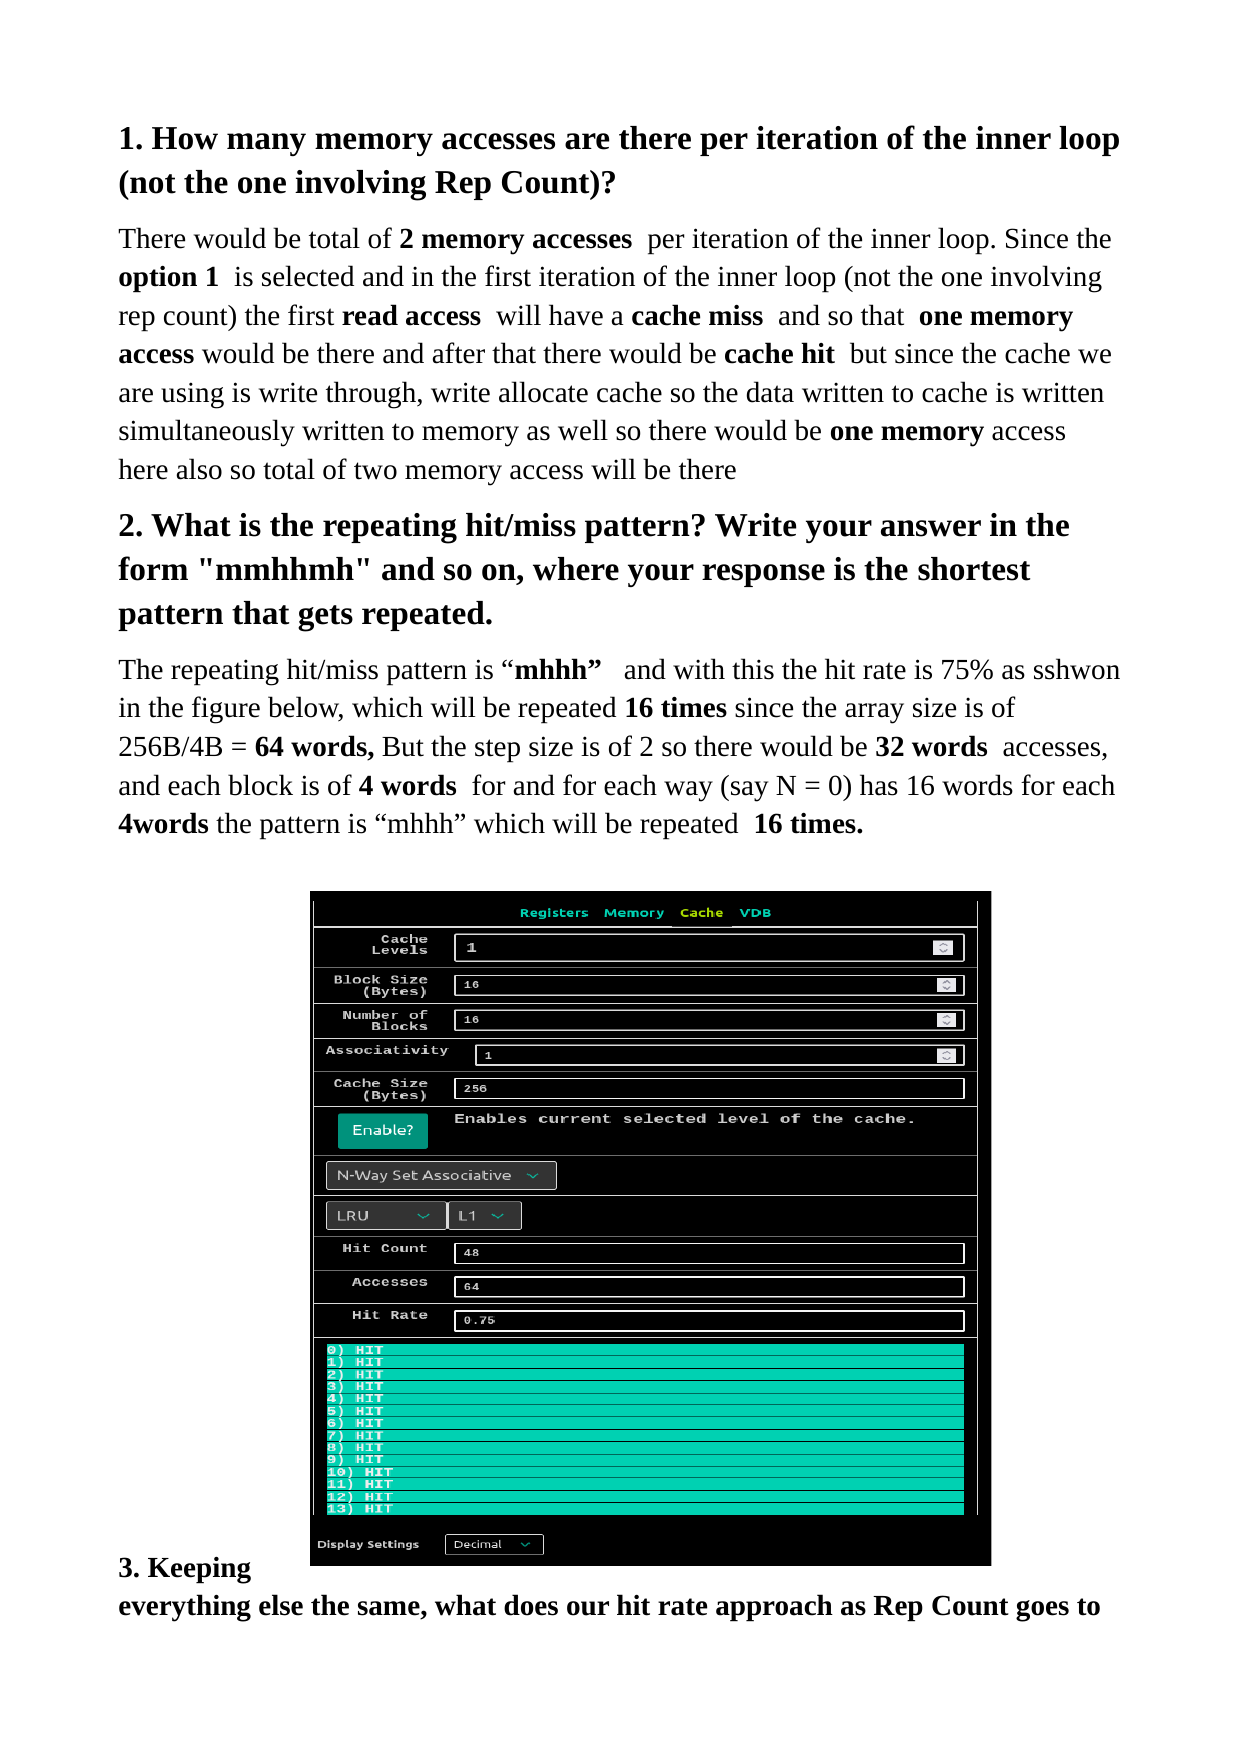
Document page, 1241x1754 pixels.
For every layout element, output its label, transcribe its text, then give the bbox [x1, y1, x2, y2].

text The repeating hit/miss pattern is “mhhh” and with this the hit rate is 75% as sshwon in the figure below, which will be repeated 16 times since the array size is of 256B/4B = 64 words, But the step size is of 2 so there would be 32 words accesses, and each block is of 4 words for and for each way (say N = 0) has 16 words for each 4words the pattern is “mhhh” which will be repeated 16 times. [118, 652, 1122, 840]
text There would be total of 2 memory accesses per iteration of the inner loop. Since the option 1 is selected and in the first iteration of the inner loop (not the one involving rep count) the first read access will have a cache miss and so that one memory access would be there and after that there would be cache hit but since the cache we are using is write through, write allocate cache so the data written to cache is written simultaneously written to memory as well so there would be one memory access here also so total of two memory access will be there [118, 221, 1122, 486]
text 1. How many memory accesses are there per iteration of the inner loop (not the one involving Rep Count)? [118, 118, 1122, 201]
picture [310, 891, 992, 1566]
text 3. Keeping everything else the same, what does our hit rate approach as Rep Count goes to [118, 1550, 1122, 1622]
text 2. What is the repeating hit/miss pattern? Write your answer in the form "mmhhmh" and so on, where your response is the shortest pattern that gets repeated. [118, 505, 1122, 632]
